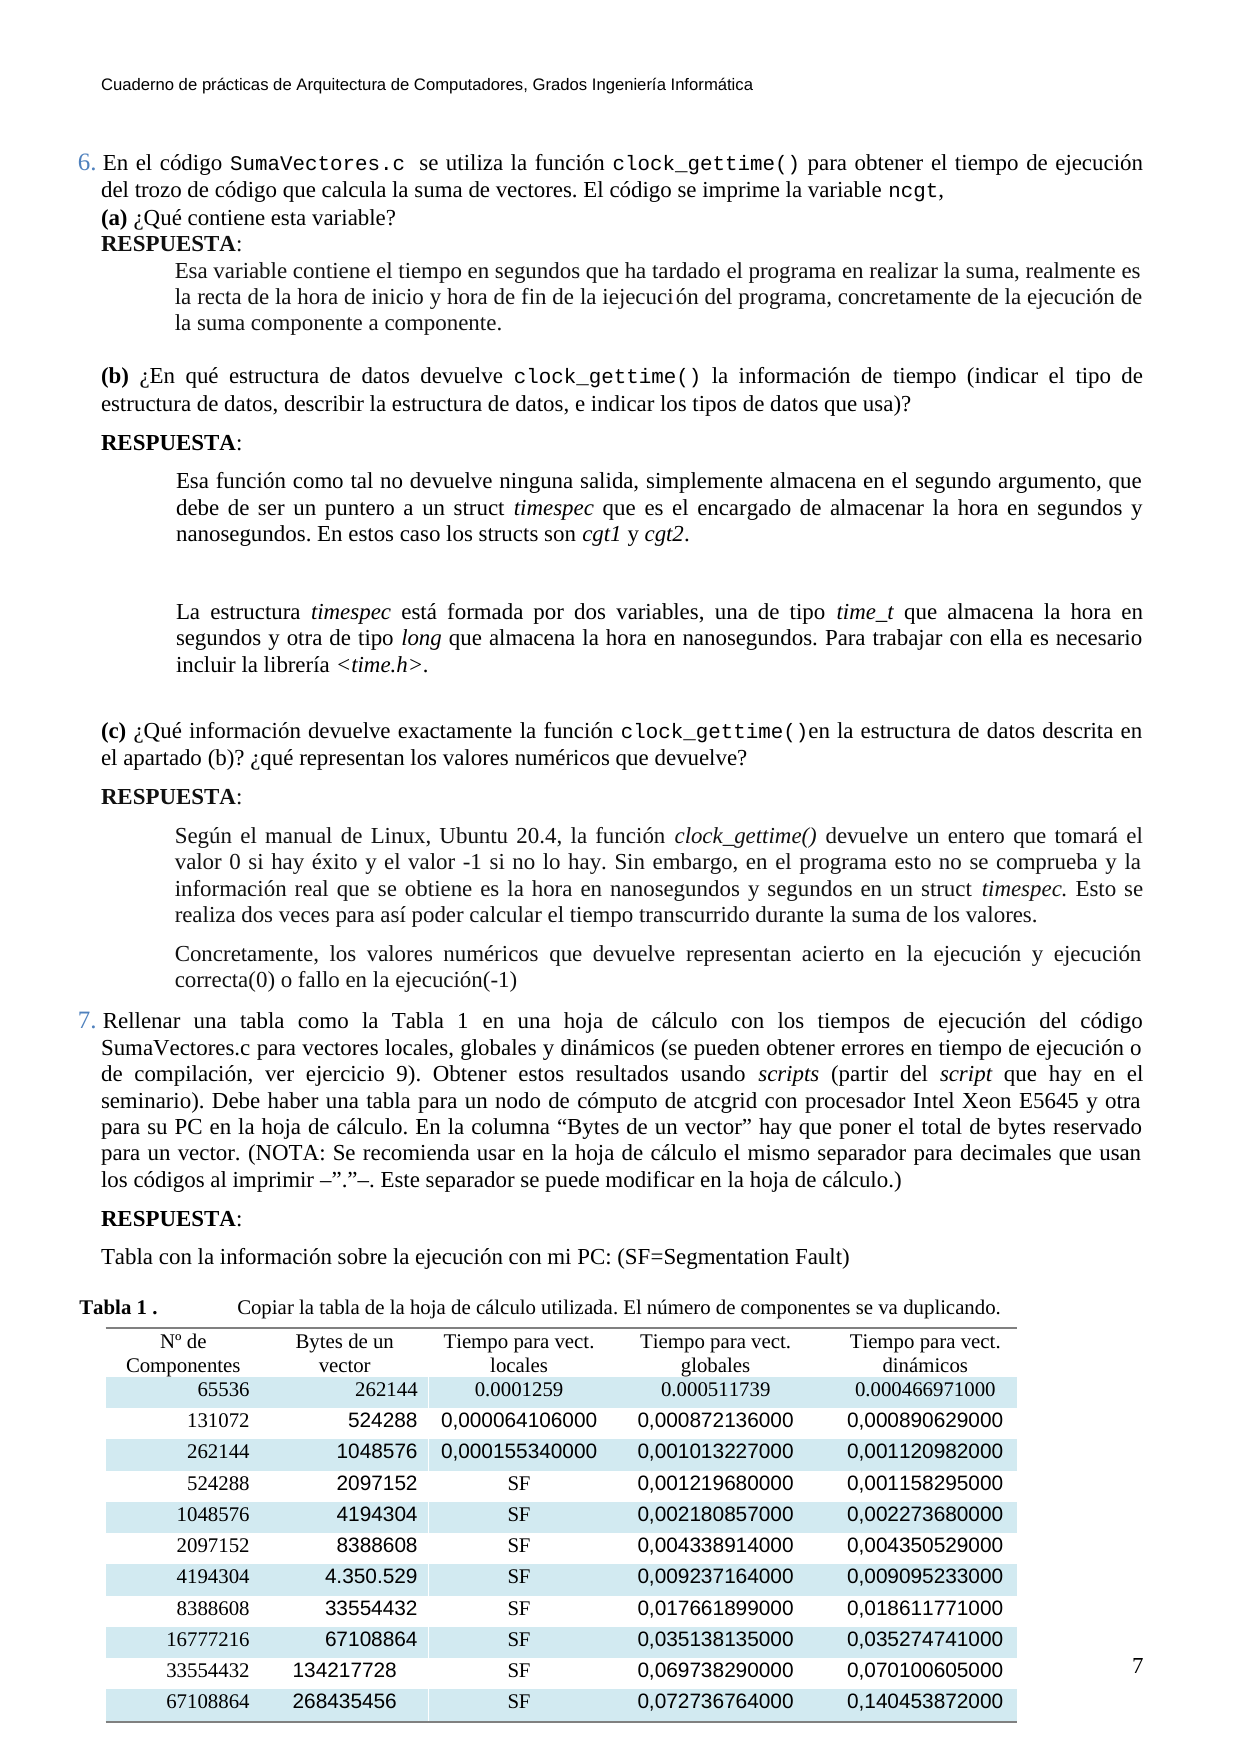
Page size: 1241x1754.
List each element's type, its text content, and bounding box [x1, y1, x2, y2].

table_cell 0.000511739 [609, 1377, 822, 1408]
table_cell 0,140453872000 [822, 1689, 1017, 1721]
table_cell 33554432 [106, 1658, 261, 1689]
table_cell 0.000466971000 [822, 1377, 1017, 1408]
list En el código SumaVectores.c se utiliza la función clock_gettime() para obtener el tiempo de ejecución del trozo de código que calcula la suma de vectores. El código se imprime la variable ncgt, [71, 147, 1143, 204]
list Rellenar una tabla como la Tabla 1 en una hoja de cálculo con los tiempos de ejecución del código SumaVectores.c para vectores locales, globales y dinámicos (se pueden obtener errores en tiempo de ejecución o de compilación, ver ejercicio 9). Obtener estos resultados usando scripts (partir del script que hay en el seminario). Debe haber una tabla para un nodo de cómputo de atcgrid con procesador Intel Xeon E5645 y otra para su PC en la hoja de cálculo. En la columna “Bytes de un vector” hay que poner el total de bytes reservado para un vector. (NOTA: Se recomienda usar en la hoja de cálculo el mismo separador para decimales que usan los códigos al imprimir ‒”.”‒. Este separador se puede modificar en la hoja de cálculo.) [71, 1005, 1143, 1192]
table_header Nº de Componentes [106, 1329, 261, 1377]
table_cell 8388608 [261, 1533, 428, 1564]
table_header Copiar la tabla de la hoja de cálculo utilizada. El número de componentes se va duplicando. [68, 1270, 1176, 1319]
table_cell 0,009237164000 [609, 1564, 822, 1596]
text (b) ¿En qué estructura de datos devuelve clock_gettime() la información de tiempo (indicar el tipo de estructura de datos, describir la estructura de datos, e indicar los tipos de datos que usa)? [101, 362, 1143, 416]
table_cell SF [429, 1689, 609, 1721]
table_cell 67108864 [261, 1627, 428, 1658]
table_cell 268435456 [261, 1689, 428, 1721]
table_cell 262144 [106, 1439, 261, 1471]
text (a) ¿Qué contiene esta variable? [101, 204, 1143, 230]
table_cell 524288 [261, 1408, 428, 1439]
text (c) ¿Qué información devuelve exactamente la función clock_gettime()en la estructura de datos descrita en el apartado (b)? ¿qué representan los valores numéricos que devuelve? [101, 716, 1143, 771]
list RESPUESTA: [101, 429, 1143, 455]
table_cell 0,000064106000 [429, 1408, 609, 1439]
table_cell 0,004338914000 [609, 1533, 822, 1564]
table_cell SF [429, 1596, 609, 1627]
table_cell 0,001158295000 [822, 1471, 1017, 1502]
table_cell 65536 [106, 1377, 261, 1408]
table_cell 0,001013227000 [609, 1439, 822, 1471]
table_cell 2097152 [261, 1471, 428, 1502]
table_cell 4.350.529 [261, 1564, 428, 1596]
list RESPUESTA: [101, 1204, 1143, 1231]
table_cell 0,000890629000 [822, 1408, 1017, 1439]
table_cell 0,017661899000 [609, 1596, 822, 1627]
table_cell SF [429, 1627, 609, 1658]
list La estructura timespec está formada por dos variables, una de tipo time_t que almacena la hora en segundos y otra de tipo long que almacena la hora en nanosegundos. Para trabajar con ella es necesario incluir la librería <time.h>. [176, 598, 1143, 677]
list RESPUESTA: [101, 783, 1143, 809]
table_cell 0,069738290000 [609, 1658, 822, 1689]
table_cell 262144 [261, 1377, 428, 1408]
table_header Tiempo para vect. globales [609, 1329, 822, 1377]
table_cell 67108864 [106, 1689, 261, 1721]
table_cell 0,000872136000 [609, 1408, 822, 1439]
table_cell 4194304 [261, 1502, 428, 1533]
list Tabla con la información sobre la ejecución con mi PC: (SF=Segmentation Fault) [101, 1243, 1143, 1270]
table_cell 33554432 [261, 1596, 428, 1627]
table_cell 0,072736764000 [609, 1689, 822, 1721]
table_cell 0,002273680000 [822, 1502, 1017, 1533]
table_cell 0,002180857000 [609, 1502, 822, 1533]
table_cell 1048576 [261, 1439, 428, 1471]
table_cell 0,001120982000 [822, 1439, 1017, 1471]
table_cell 0.0001259 [429, 1377, 609, 1408]
list Según el manual de Linux, Ubuntu 20.4, la función clock_gettime() devuelve un entero que tomará el valor 0 si hay éxito y el valor -1 si no lo hay. Sin embargo, en el programa esto no se comprueba y la información real que se obtiene es la hora en nanosegundos y segundos en un struct timespec. Esto se realiza dos veces para así poder calcular el tiempo transcurrido durante la suma de los valores. [174, 822, 1143, 927]
table_header Tiempo para vect. dinámicos [822, 1329, 1017, 1377]
table_cell SF [429, 1471, 609, 1502]
table_cell 1048576 [106, 1502, 261, 1533]
text Esa variable contiene el tiempo en segundos que ha tardado el programa en realizar la suma, realmente es la recta de la hora de inicio y hora de fin de la iejecución del programa, concretamente de la ejecución de la suma componente a componente. [174, 257, 1143, 336]
table_cell 16777216 [106, 1627, 261, 1658]
table_cell 0,018611771000 [822, 1596, 1017, 1627]
table_header Tiempo para vect. locales [429, 1329, 609, 1377]
table_cell SF [429, 1564, 609, 1596]
table_cell 0,001219680000 [609, 1471, 822, 1502]
table_cell 8388608 [106, 1596, 261, 1627]
table_cell 0,035138135000 [609, 1627, 822, 1658]
text RESPUESTA: [101, 230, 1143, 257]
table_cell 131072 [106, 1408, 261, 1439]
table_cell 0,009095233000 [822, 1564, 1017, 1596]
table_cell 0,035274741000 [822, 1627, 1017, 1658]
table_cell SF [429, 1533, 609, 1564]
table_cell 0,070100605000 [822, 1658, 1017, 1689]
table_cell SF [429, 1502, 609, 1533]
list Concretamente, los valores numéricos que devuelve representan acierto en la ejecución y ejecución correcta(0) o fallo en la ejecución(-1) [174, 940, 1143, 993]
table_cell 2097152 [106, 1533, 261, 1564]
table_header Bytes de un vector [261, 1329, 428, 1377]
table_cell 524288 [106, 1471, 261, 1502]
table_cell 0,000155340000 [429, 1439, 609, 1471]
table_cell 4194304 [106, 1564, 261, 1596]
table_cell 134217728 [261, 1658, 428, 1689]
table_cell SF [429, 1658, 609, 1689]
list Esa función como tal no devuelve ninguna salida, simplemente almacena en el segundo argumento, que debe de ser un puntero a un struct timespec que es el encargado de almacenar la hora en segundos y nanosegundos. En estos caso los structs son cgt1 y cgt2. [176, 467, 1143, 547]
table_cell 0,004350529000 [822, 1533, 1017, 1564]
